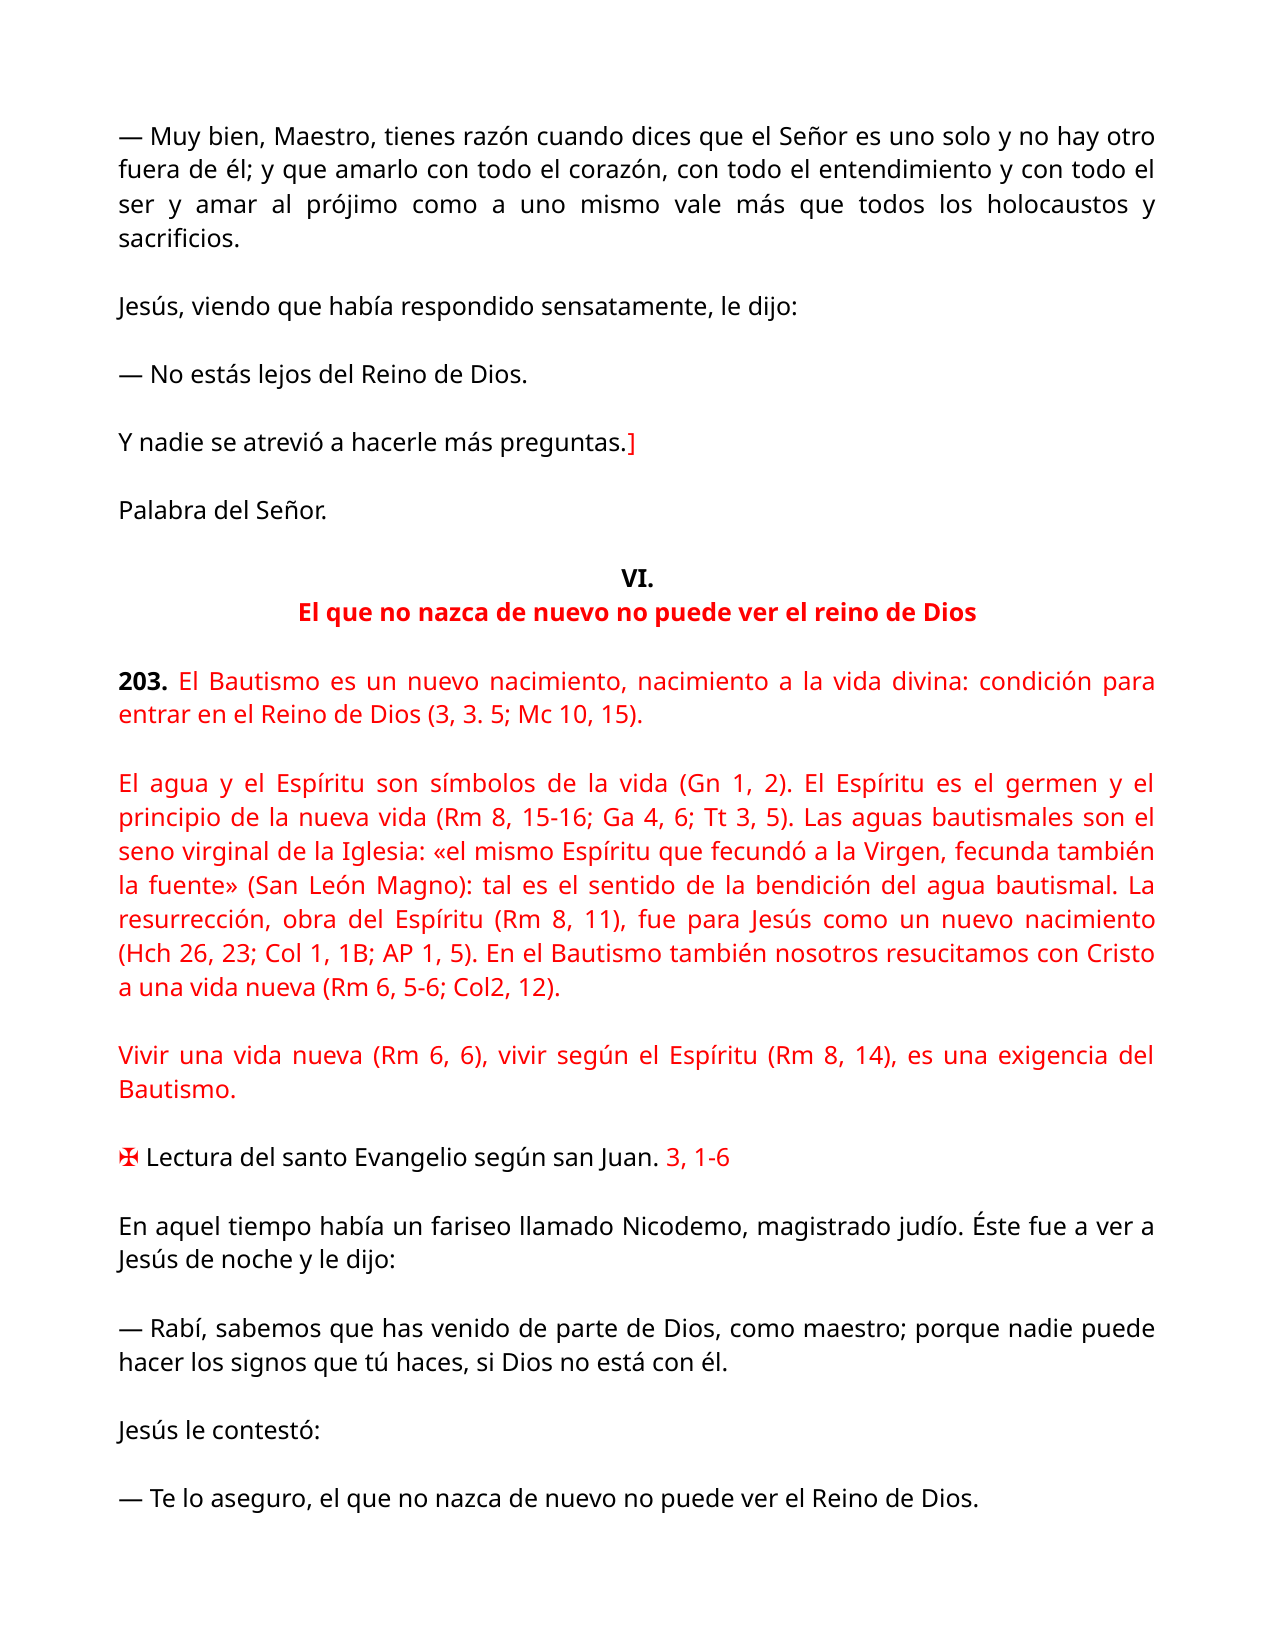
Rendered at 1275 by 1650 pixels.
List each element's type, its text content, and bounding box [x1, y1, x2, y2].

text — Muy bien, Maestro, tienes razón cuando dices que el Señor es uno solo y no hay otro fuera de él; y que amarlo con todo el corazón, con todo el entendimiento y con todo el ser y amar al prójimo como a uno mismo vale más que todos los holocaustos y sacrificios. [118, 118, 1157, 254]
text Palabra del Señor. [118, 493, 1157, 527]
text Vivir una vida nueva (Rm 6, 6), vivir según el Espíritu (Rm 8, 14), es una exigencia del Bautismo. [118, 1038, 1157, 1106]
text — Rabí, sabemos que has venido de parte de Dios, como maestro; porque nadie puede hacer los signos que tú haces, si Dios no está con él. [118, 1310, 1157, 1378]
text Jesús, viendo que había respondido sensatamente, le dijo: [118, 288, 1157, 322]
text El agua y el Espíritu son símbolos de la vida (Gn 1, 2). El Espíritu es el germen y el principio de la nueva vida (Rm 8, 15-16; Ga 4, 6; Tt 3, 5). Las aguas bautismales son el seno virginal de la Iglesia: «el mismo Espíritu que fecundó a la Virgen, fecunda también la fuente» (San León Magno): tal es el sentido de la bendición del agua bautismal. La resurrección, obra del Espíritu (Rm 8, 11), fue para Jesús como un nuevo nacimiento (Hch 26, 23; Col 1, 1B; AP 1, 5). En el Bautismo también nosotros resucitamos con Cristo a una vida nueva (Rm 6, 5-6; Col2, 12). [118, 765, 1157, 1004]
text VI. [118, 561, 1157, 595]
text Y nadie se atrevió a hacerle más preguntas.] [118, 425, 1157, 459]
text En aquel tiempo había un fariseo llamado Nicodemo, magistrado judío. Éste fue a ver a Jesús de noche y le dijo: [118, 1208, 1157, 1276]
text — Te lo aseguro, el que no nazca de nuevo no puede ver el Reino de Dios. [118, 1481, 1157, 1515]
text Jesús le contestó: [118, 1412, 1157, 1447]
text — No estás lejos del Reino de Dios. [118, 357, 1157, 391]
text 203. El Bautismo es un nuevo nacimiento, nacimiento a la vida divina: condición para entrar en el Reino de Dios (3, 3. 5; Mc 10, 15). [118, 663, 1157, 731]
text ✠ Lectura del santo Evangelio según san Juan. 3, 1-6 [118, 1140, 1157, 1174]
text El que no nazca de nuevo no puede ver el reino de Dios [118, 595, 1157, 629]
